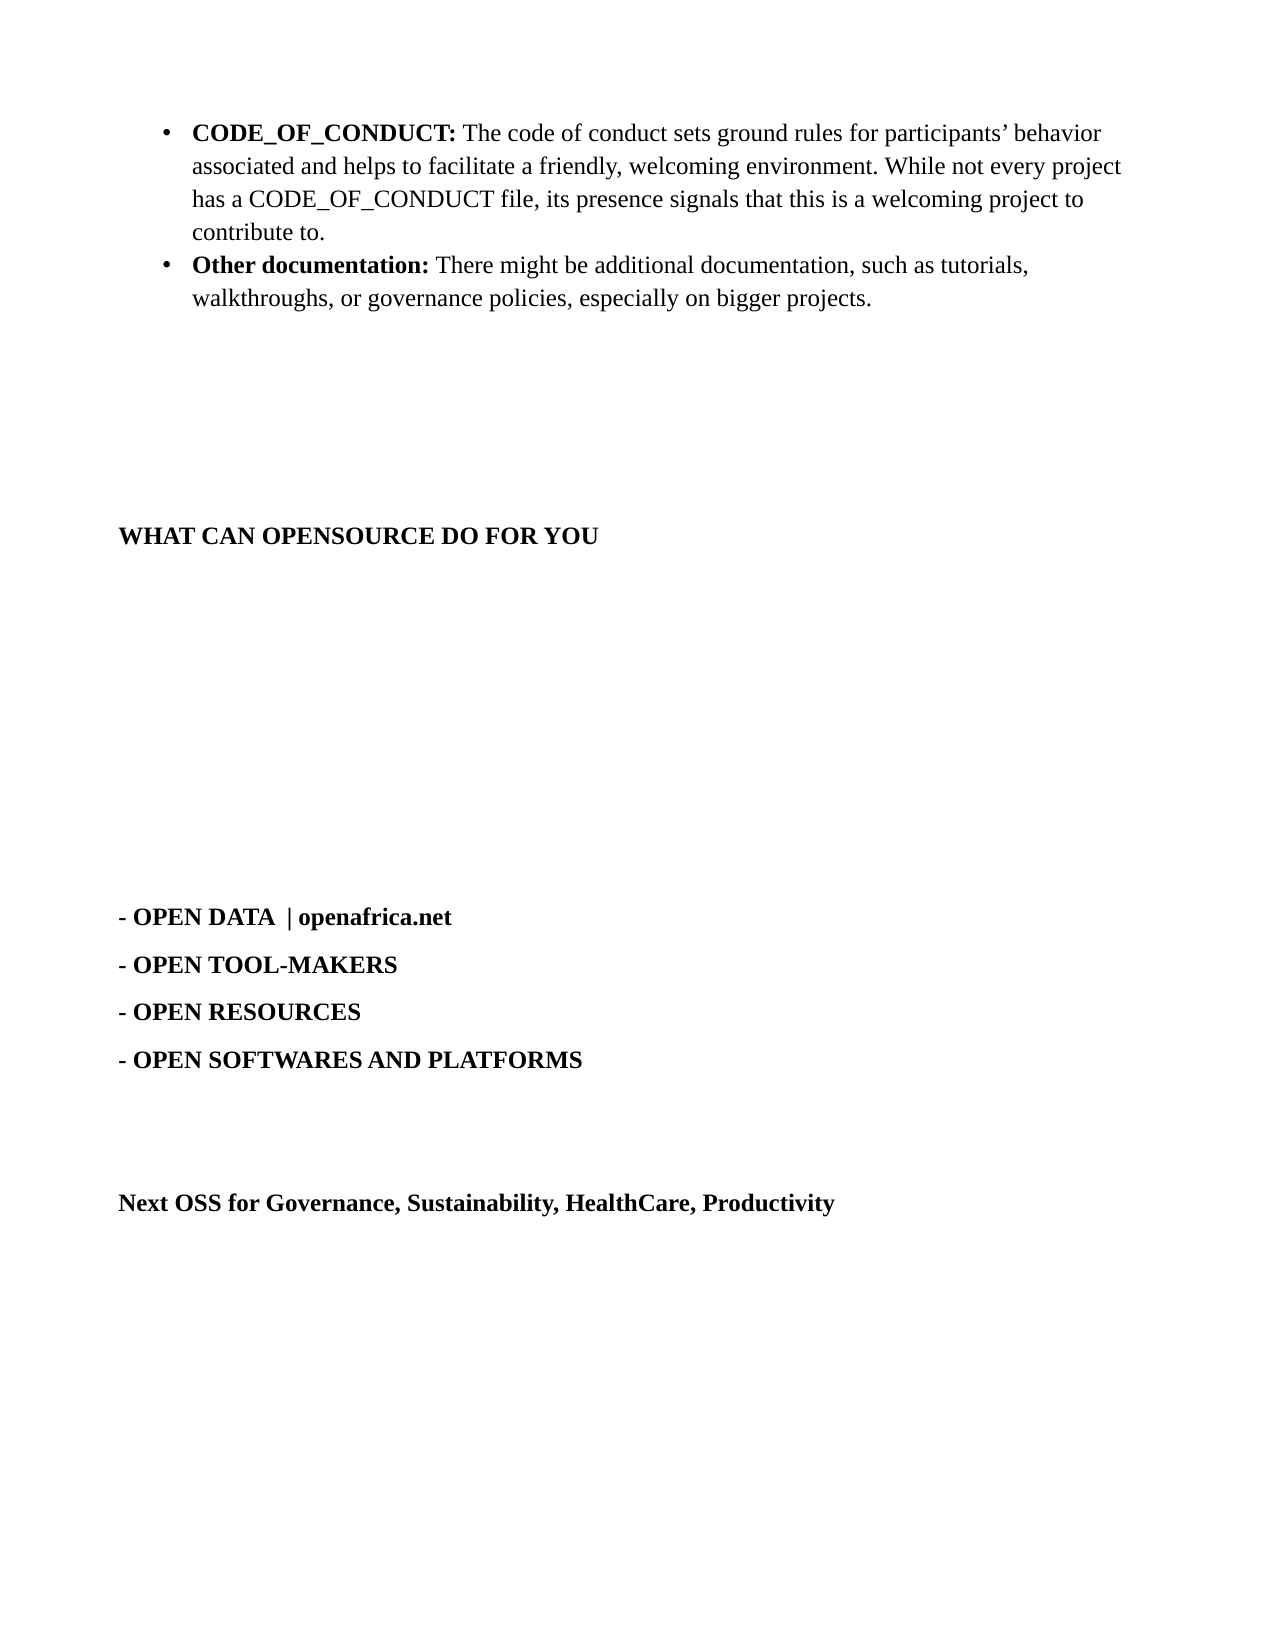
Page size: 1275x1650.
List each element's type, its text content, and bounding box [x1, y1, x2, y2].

text Next OSS for Governance, Sustainability, HealthCare, Productivity [118, 1188, 1157, 1216]
text WHAT CAN OPENSOURCE DO FOR YOU [118, 521, 1157, 550]
text - OPEN SOFTWARES AND PLATFORMS [118, 1045, 1157, 1074]
list CODE_OF_CONDUCT: The code of conduct sets ground rules for participants’ behavior associated and helps to facilitate a friendly, welcoming environment. While not every project has a CODE_OF_CONDUCT file, its presence signals that this is a welcoming project to contribute to. [162, 118, 1157, 246]
text - OPEN TOOL-MAKERS [118, 950, 1157, 978]
list Other documentation: There might be additional documentation, such as tutorials, walkthroughs, or governance policies, especially on bigger projects. [162, 250, 1157, 312]
text - OPEN RESOURCES [118, 997, 1157, 1026]
text - OPEN DATA | openafrica.net [118, 902, 1157, 931]
